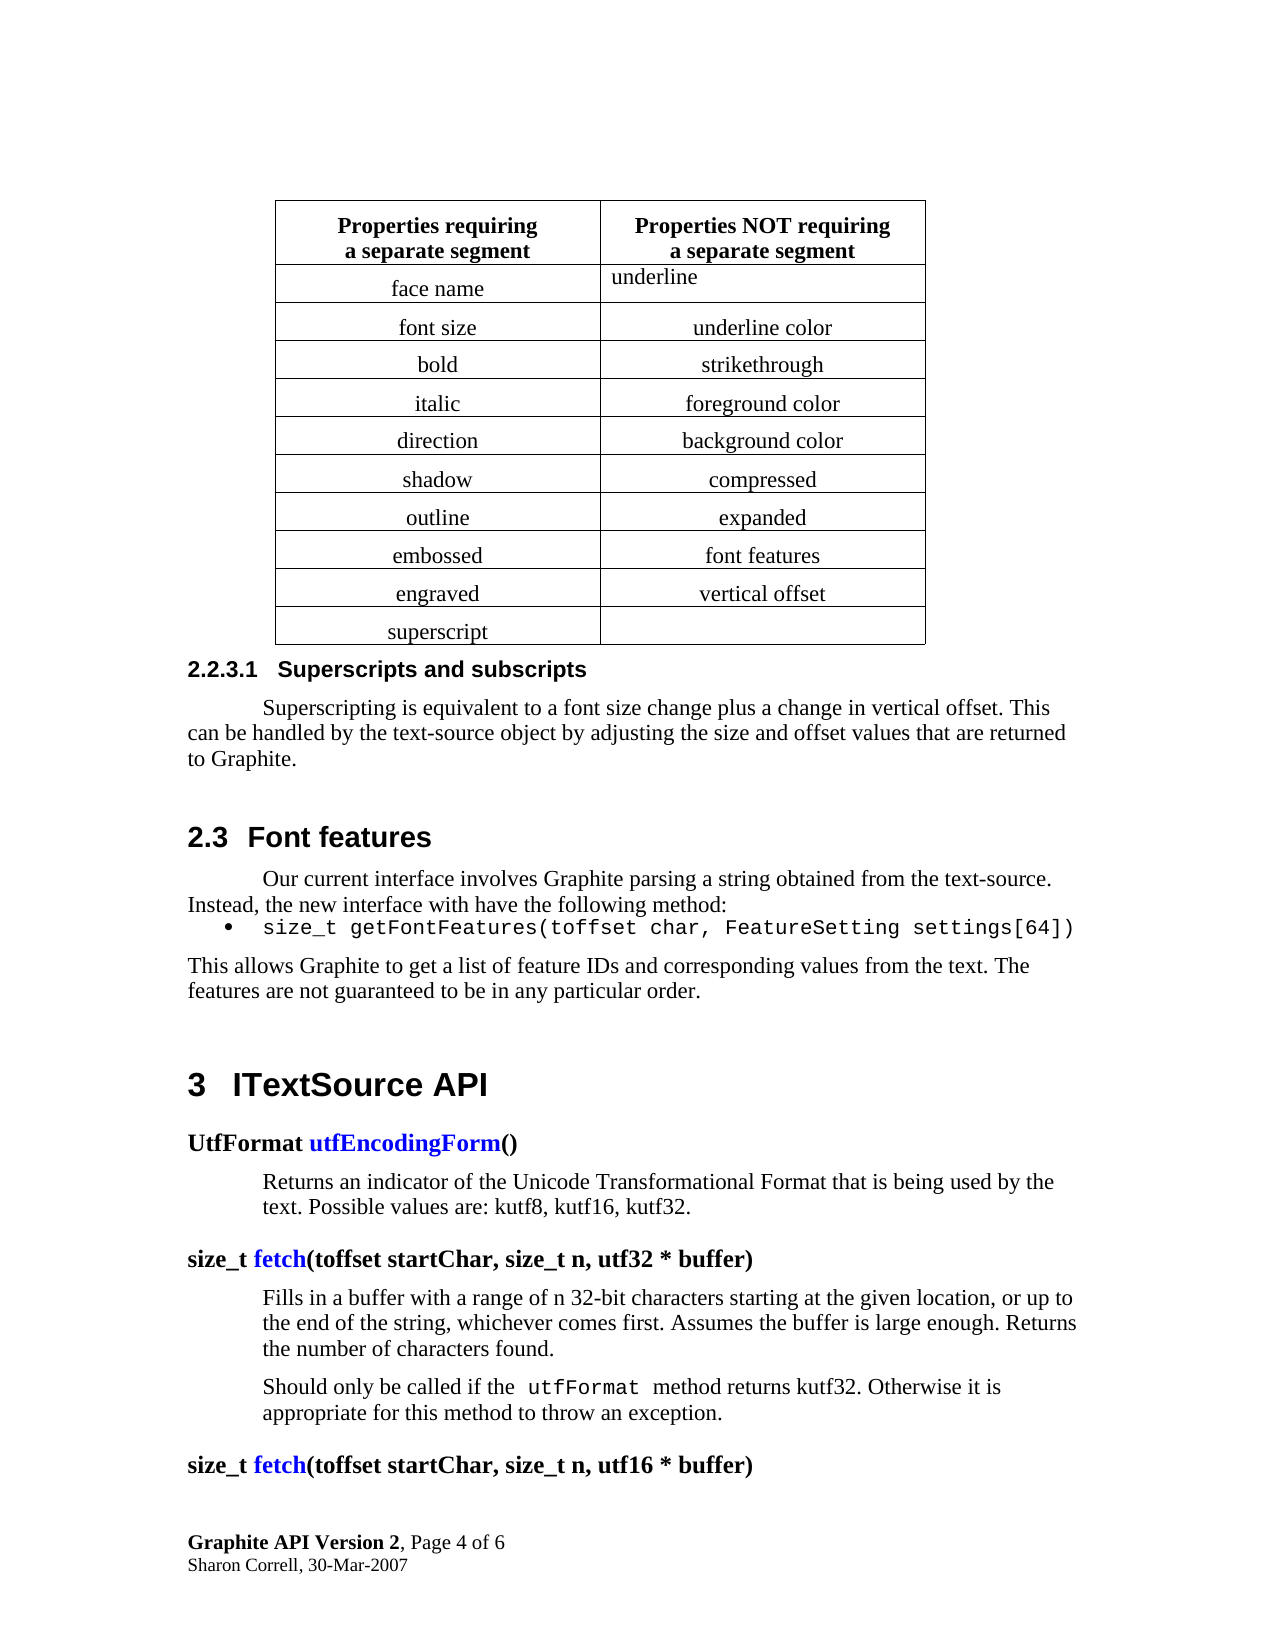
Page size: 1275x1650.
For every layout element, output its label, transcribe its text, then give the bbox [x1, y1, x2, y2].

text Fills in a buffer with a range of n 32-bit characters starting at the given location, or up to the end of the string, whichever comes first. Assumes the buffer is large enough. Returns the number of characters found. [262, 1285, 1087, 1361]
table_cell face name [276, 265, 600, 302]
table_cell vertical offset [601, 569, 925, 606]
subtitle Font features [187, 821, 1087, 854]
subtitle ITextSource API [187, 1066, 1087, 1104]
text UtfFormat utfEncodingForm() [187, 1129, 1087, 1156]
table_cell superscript [276, 607, 600, 644]
table_cell direction [276, 417, 600, 454]
text Superscripting is equivalent to a font size change plus a change in vertical offset. This can be handled by the text-source object by adjusting the size and offset values that are returned to Graphite. [187, 695, 1087, 771]
table_cell italic [276, 379, 600, 416]
table_cell background color [601, 417, 925, 454]
table_cell bold [276, 341, 600, 378]
table_cell strikethrough [601, 341, 925, 378]
table_cell font size [276, 303, 600, 340]
subtitle Superscripts and subscripts [187, 657, 1087, 682]
table_header Properties NOT requiring a separate segment [601, 201, 925, 264]
table_cell shadow [276, 455, 600, 492]
table_cell foreground color [601, 379, 925, 416]
list size_t getFontFeatures(toffset char, FeatureSetting settings[64]) [225, 917, 1087, 941]
table_cell embossed [276, 531, 600, 568]
table_cell expanded [601, 493, 925, 530]
table_cell outline [276, 493, 600, 530]
table_cell underline [601, 265, 925, 302]
text Our current interface involves Graphite parsing a string obtained from the text-source. Instead, the new interface with have the following method: [187, 866, 1087, 917]
text This allows Graphite to get a list of feature IDs and corresponding values from the text. The features are not guaranteed to be in any particular order. [187, 953, 1087, 1004]
table_cell underline color [601, 303, 925, 340]
text size_t fetch(toffset startChar, size_t n, utf16 * buffer) [187, 1451, 1087, 1478]
table_cell compressed [601, 455, 925, 492]
table_cell font features [601, 531, 925, 568]
table_cell [601, 607, 925, 644]
text Should only be called if the utfFormat method returns kutf32. Otherwise it is appropriate for this method to throw an exception. [262, 1374, 1087, 1426]
table_header Properties requiring a separate segment [276, 201, 600, 264]
text Returns an indicator of the Unicode Transformational Format that is being used by the text. Possible values are: kutf8, kutf16, kutf32. [262, 1169, 1087, 1220]
text size_t fetch(toffset startChar, size_t n, utf32 * buffer) [187, 1245, 1087, 1272]
table_cell engraved [276, 569, 600, 606]
